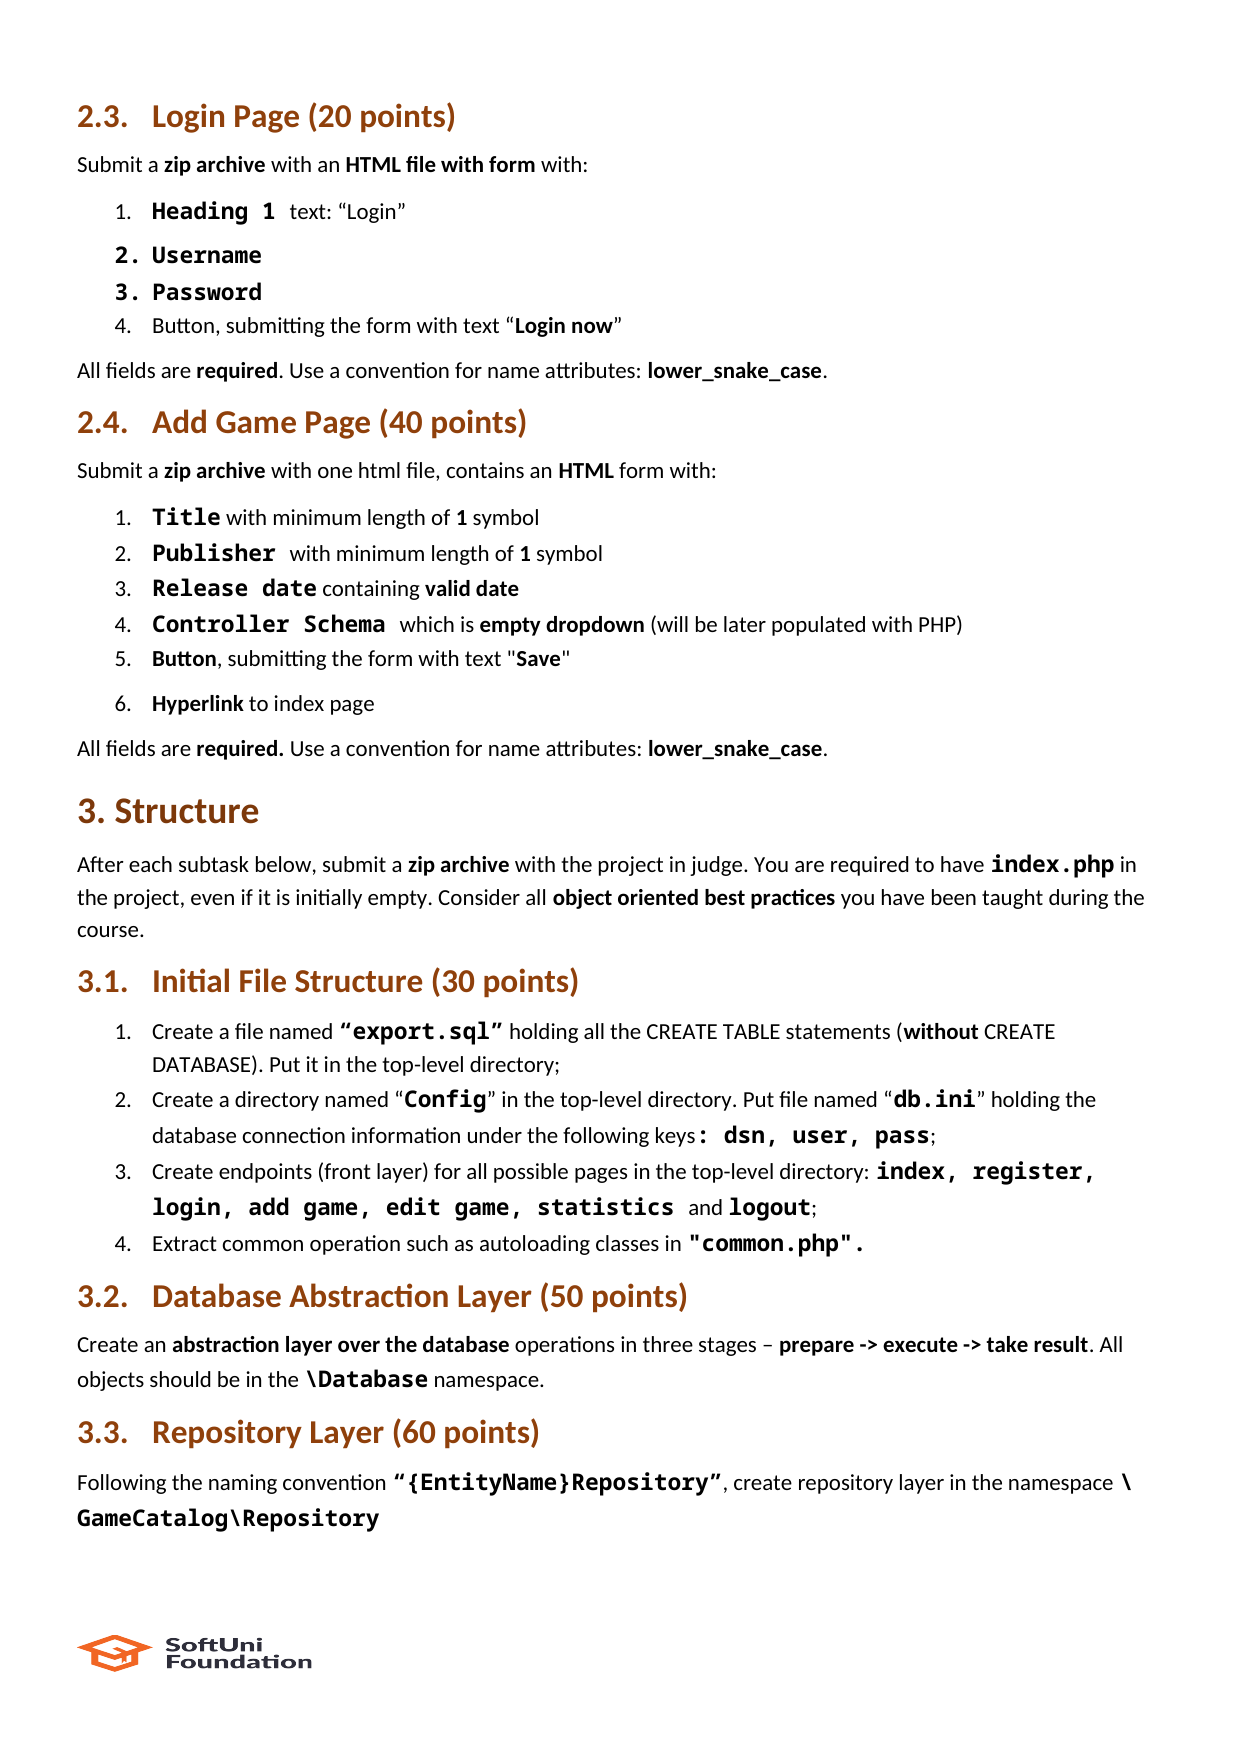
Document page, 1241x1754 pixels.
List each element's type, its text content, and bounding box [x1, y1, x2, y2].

list Release date containing valid date [114, 572, 1163, 604]
picture [76, 1635, 312, 1672]
subtitle Initial File Structure (30 points) [77, 960, 1163, 1001]
list Heading 1 text: “Login” [114, 195, 1163, 226]
subtitle Structure [77, 787, 1163, 832]
list Button, submitting the form with text "Save" [114, 644, 1163, 672]
list Password [114, 275, 1163, 307]
text Create an abstraction layer over the database operations in three stages – prepare -> execute -> take result. All objects should be in the \Database namespace. [77, 1330, 1163, 1394]
subtitle Add Game Page (40 points) [77, 401, 1163, 441]
list Controller Schema which is empty dropdown (will be later populated with PHP) [114, 608, 1163, 639]
text All fields are required. Use a convention for name attributes: lower_snake_case. [77, 734, 1163, 762]
list Username [114, 239, 1163, 271]
list Hyperlink to index page [114, 689, 1163, 717]
list Create a file named “export.sql” holding all the CREATE TABLE statements (without CREATE DATABASE). Put it in the top-level directory; [114, 1015, 1163, 1078]
text Submit a zip archive with an HTML file with form with: [77, 151, 1163, 178]
list Publisher with minimum length of 1 symbol [114, 536, 1163, 568]
text After each subtask below, submit a zip archive with the project in judge. You are required to have index.php in the project, even if it is initially empty. Consider all object oriented best practices you have been taught during the course. [77, 848, 1163, 943]
list Extract common operation such as autoloading classes in "common.php". [114, 1226, 1163, 1258]
text Submit a zip archive with one html file, contains an HTML form with: [77, 456, 1163, 484]
list Create endpoints (front layer) for all possible pages in the top-level directory: index, register, login, add game, edit game, statistics and logout; [114, 1154, 1163, 1222]
list Create a directory named “Config” in the top-level directory. Put file named “db.ini” holding the database connection information under the following keys: dsn, user, pass; [114, 1083, 1163, 1150]
subtitle Database Abstraction Layer (50 points) [77, 1275, 1163, 1316]
text Following the naming convention “{EntityName}Repository”, create repository layer in the namespace \GameCatalog\Repository [77, 1466, 1163, 1533]
subtitle Repository Layer (60 points) [77, 1411, 1163, 1452]
text All fields are required. Use a convention for name attributes: lower_snake_case. [77, 356, 1163, 384]
list Title with minimum length of 1 symbol [114, 501, 1163, 532]
list Button, submitting the form with text “Login now” [114, 311, 1163, 339]
subtitle Login Page (20 points) [77, 95, 1163, 136]
